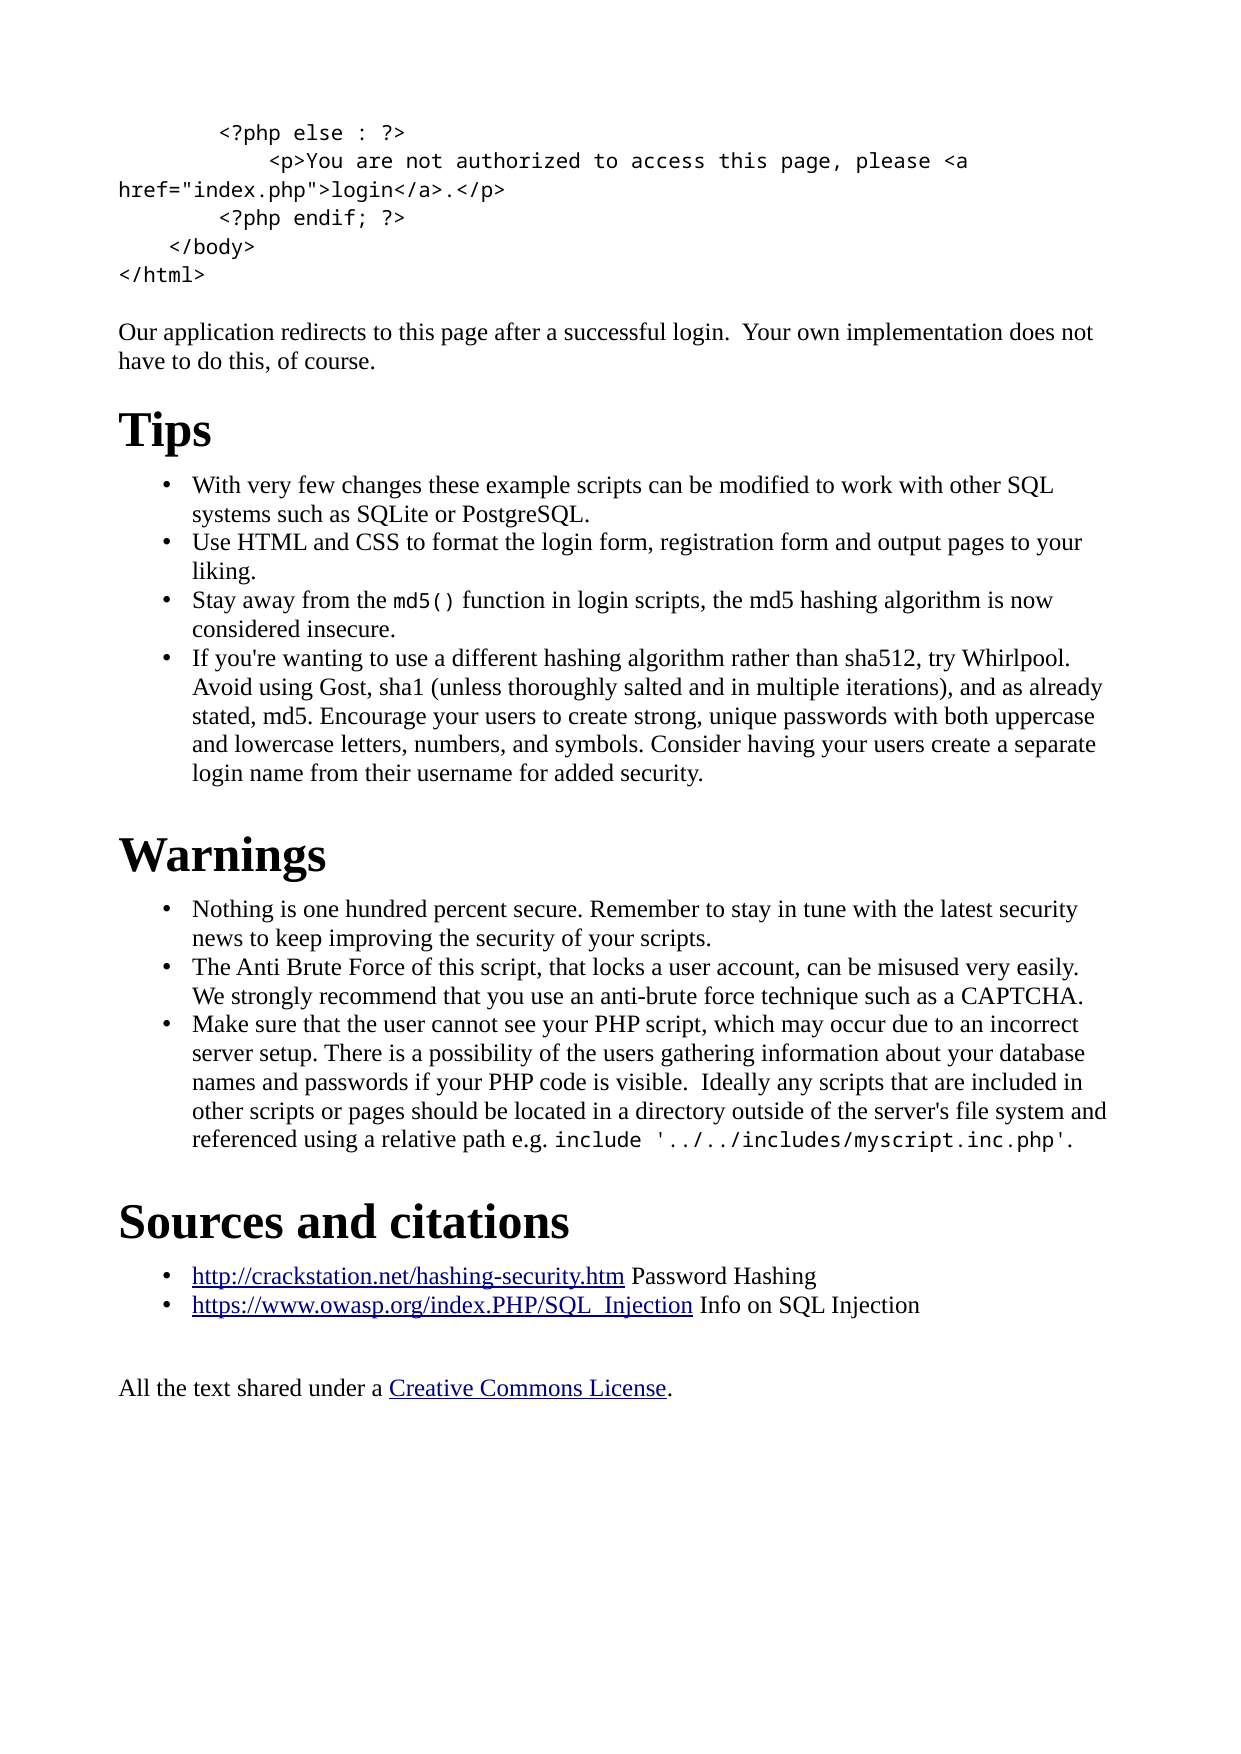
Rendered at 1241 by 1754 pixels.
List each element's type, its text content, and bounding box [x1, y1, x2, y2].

list Use HTML and CSS to format the login form, registration form and output pages to your liking. [162, 527, 1122, 585]
text <?php endif; ?> [118, 203, 1122, 232]
list https://www.owasp.org/index.PHP/SQL_Injection Info on SQL Injection [162, 1290, 1122, 1319]
subtitle Warnings [118, 824, 1122, 882]
subtitle Tips [118, 400, 1122, 457]
text <p>You are not authorized to access this page, please <a href="index.php">login</a>.</p> [118, 147, 1122, 203]
list The Anti Brute Force of this script, that locks a user account, can be misused very easily. We strongly recommend that you use an anti-brute force technique such as a CAPTCHA. [162, 952, 1122, 1009]
text Our application redirects to this page after a successful login. Your own implementation does not have to do this, of course. [118, 317, 1122, 375]
list With very few changes these example scripts can be modified to work with other SQL systems such as SQLite or PostgreSQL. [162, 470, 1122, 527]
list If you're wanting to use a different hashing algorithm rather than sha512, try Whirlpool. Avoid using Gost, sha1 (unless thoroughly salted and in multiple iterations), and as already stated, md5. Encourage your users to create strong, unique passwords with both uppercase and lowercase letters, numbers, and symbols. Consider having your users create a separate login name from their username for added security. [162, 643, 1122, 787]
list Make sure that the user cannot see your PHP script, which may occur due to an incorrect server setup. There is a possibility of the users gathering information about your database names and passwords if your PHP code is visible. Ideally any scripts that are included in other scripts or pages should be located in a directory outside of the server's file system and referenced using a relative path e.g. include '../../includes/myscript.inc.php'. [162, 1009, 1122, 1154]
list Nothing is one hundred percent secure. Remember to stay in tune with the latest security news to keep improving the security of your scripts. [162, 894, 1122, 952]
text All the text shared under a Creative Commons License. [118, 1373, 1122, 1401]
text </html> [118, 260, 1122, 289]
text <?php else : ?> [118, 118, 1122, 147]
text </body> [118, 232, 1122, 260]
list http://crackstation.net/hashing-security.htm Password Hashing [162, 1261, 1122, 1290]
subtitle Sources and citations [118, 1191, 1122, 1249]
list Stay away from the md5() function in login scripts, the md5 hashing algorithm is now considered insecure. [162, 585, 1122, 643]
